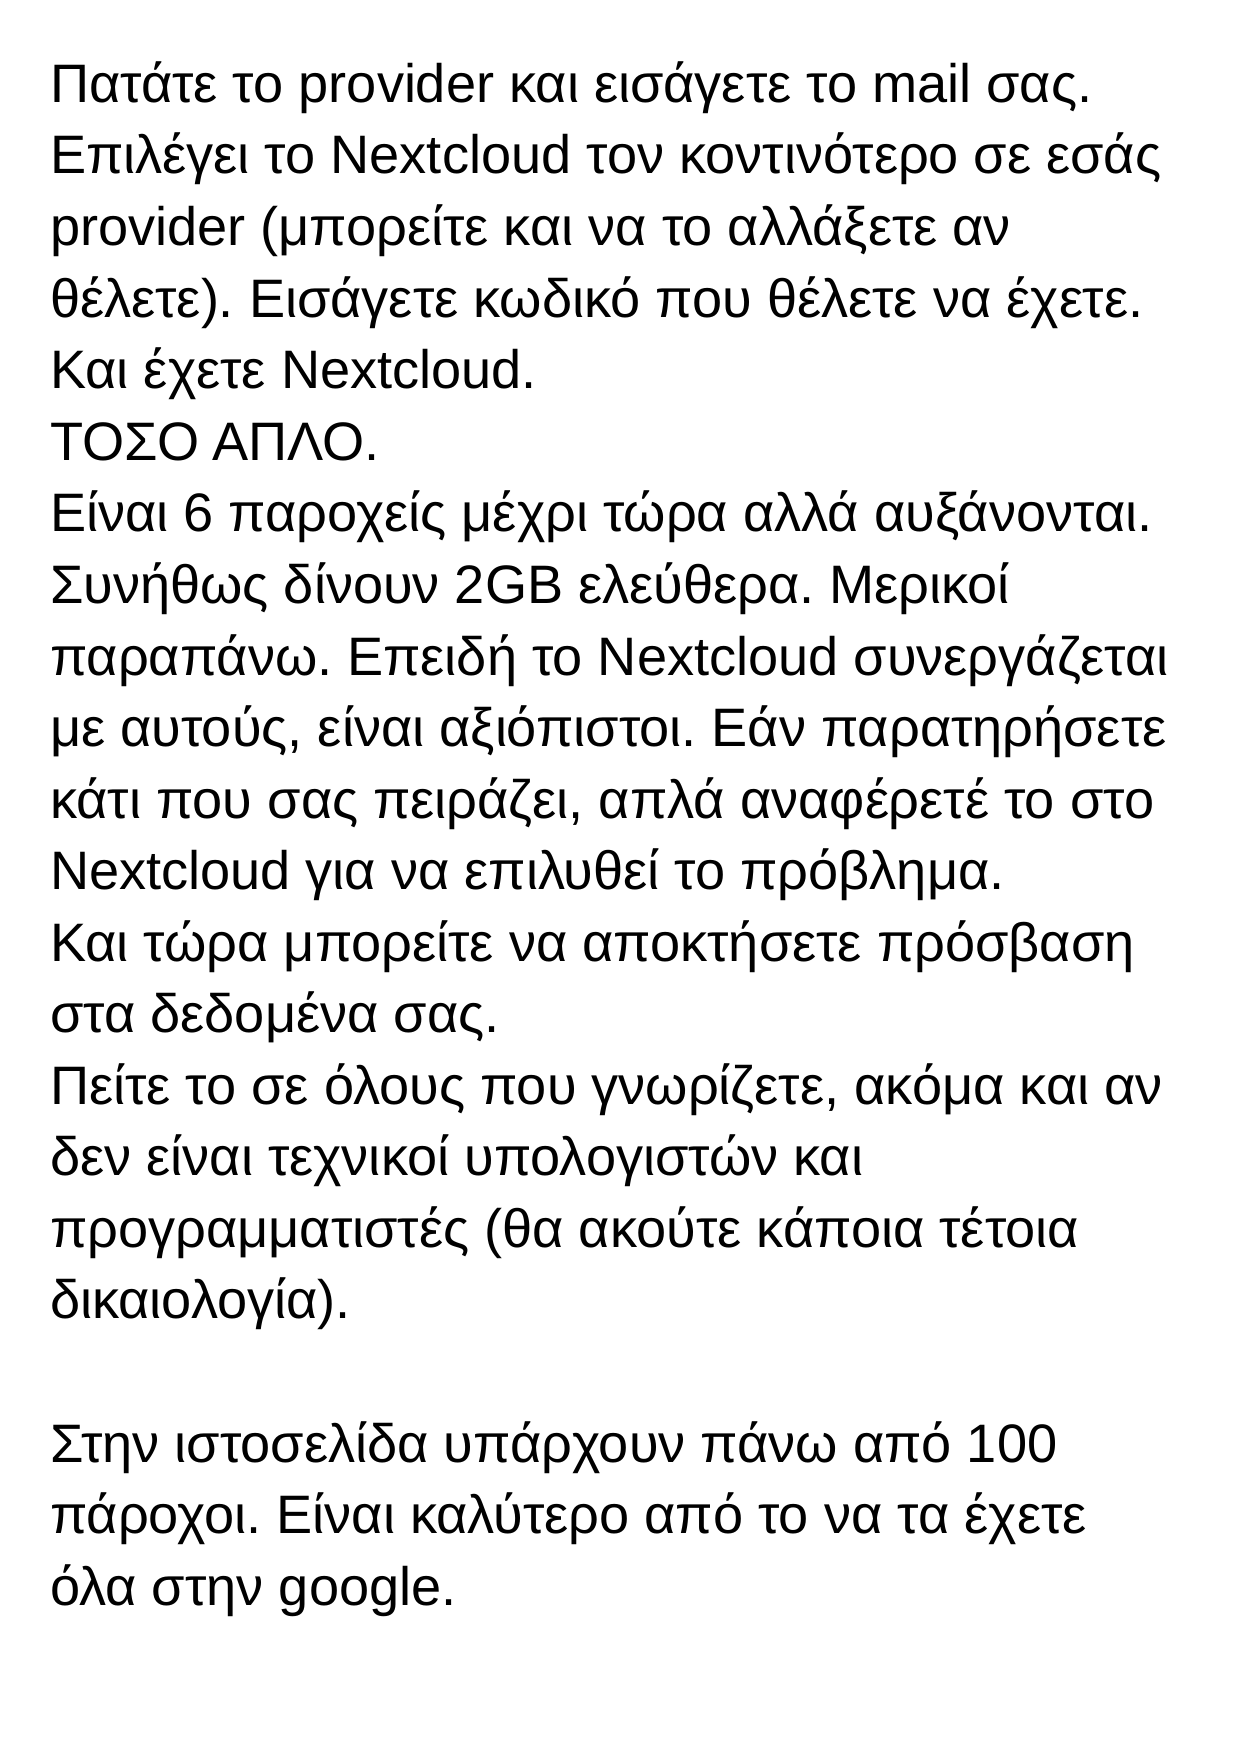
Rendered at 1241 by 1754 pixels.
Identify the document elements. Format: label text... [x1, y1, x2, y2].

text Επιλέγει το Nextcloud τον κοντινότερο σε εσάς provider (μπορείτε και να το αλλάξετε αν θέλετε). Εισάγετε κωδικό που θέλετε να έχετε. Και έχετε Nextcloud. [50, 123, 1178, 400]
text Στην ιστοσελίδα υπάρχουν πάνω από 100 πάροχοι. Είναι καλύτερο από το να τα έχετε όλα στην google. [50, 1411, 1178, 1617]
text ΤΟΣΟ ΑΠΛΟ. [50, 409, 1178, 472]
text Πατάτε το provider και εισάγετε το mail σας. [50, 52, 1178, 114]
text Είναι 6 παροχείς μέχρι τώρα αλλά αυξάνονται. Συνήθως δίνουν 2GB ελεύθερα. Μερικοί παραπάνω. Επειδή το Nextcloud συνεργάζεται με αυτούς, είναι αξιόπιστοι. Εάν παρατηρήσετε κάτι που σας πειράζει, απλά αναφέρετέ το στο Nextcloud για να επιλυθεί το πρόβλημα. [50, 481, 1178, 901]
text Πείτε το σε όλους που γνωρίζετε, ακόμα και αν δεν είναι τεχνικοί υπολογιστών και προγραμματιστές (θα ακούτε κάποια τέτοια δικαιολογία). [50, 1053, 1178, 1330]
text Και τώρα μπορείτε να αποκτήσετε πρόσβαση στα δεδομένα σας. [50, 910, 1178, 1044]
